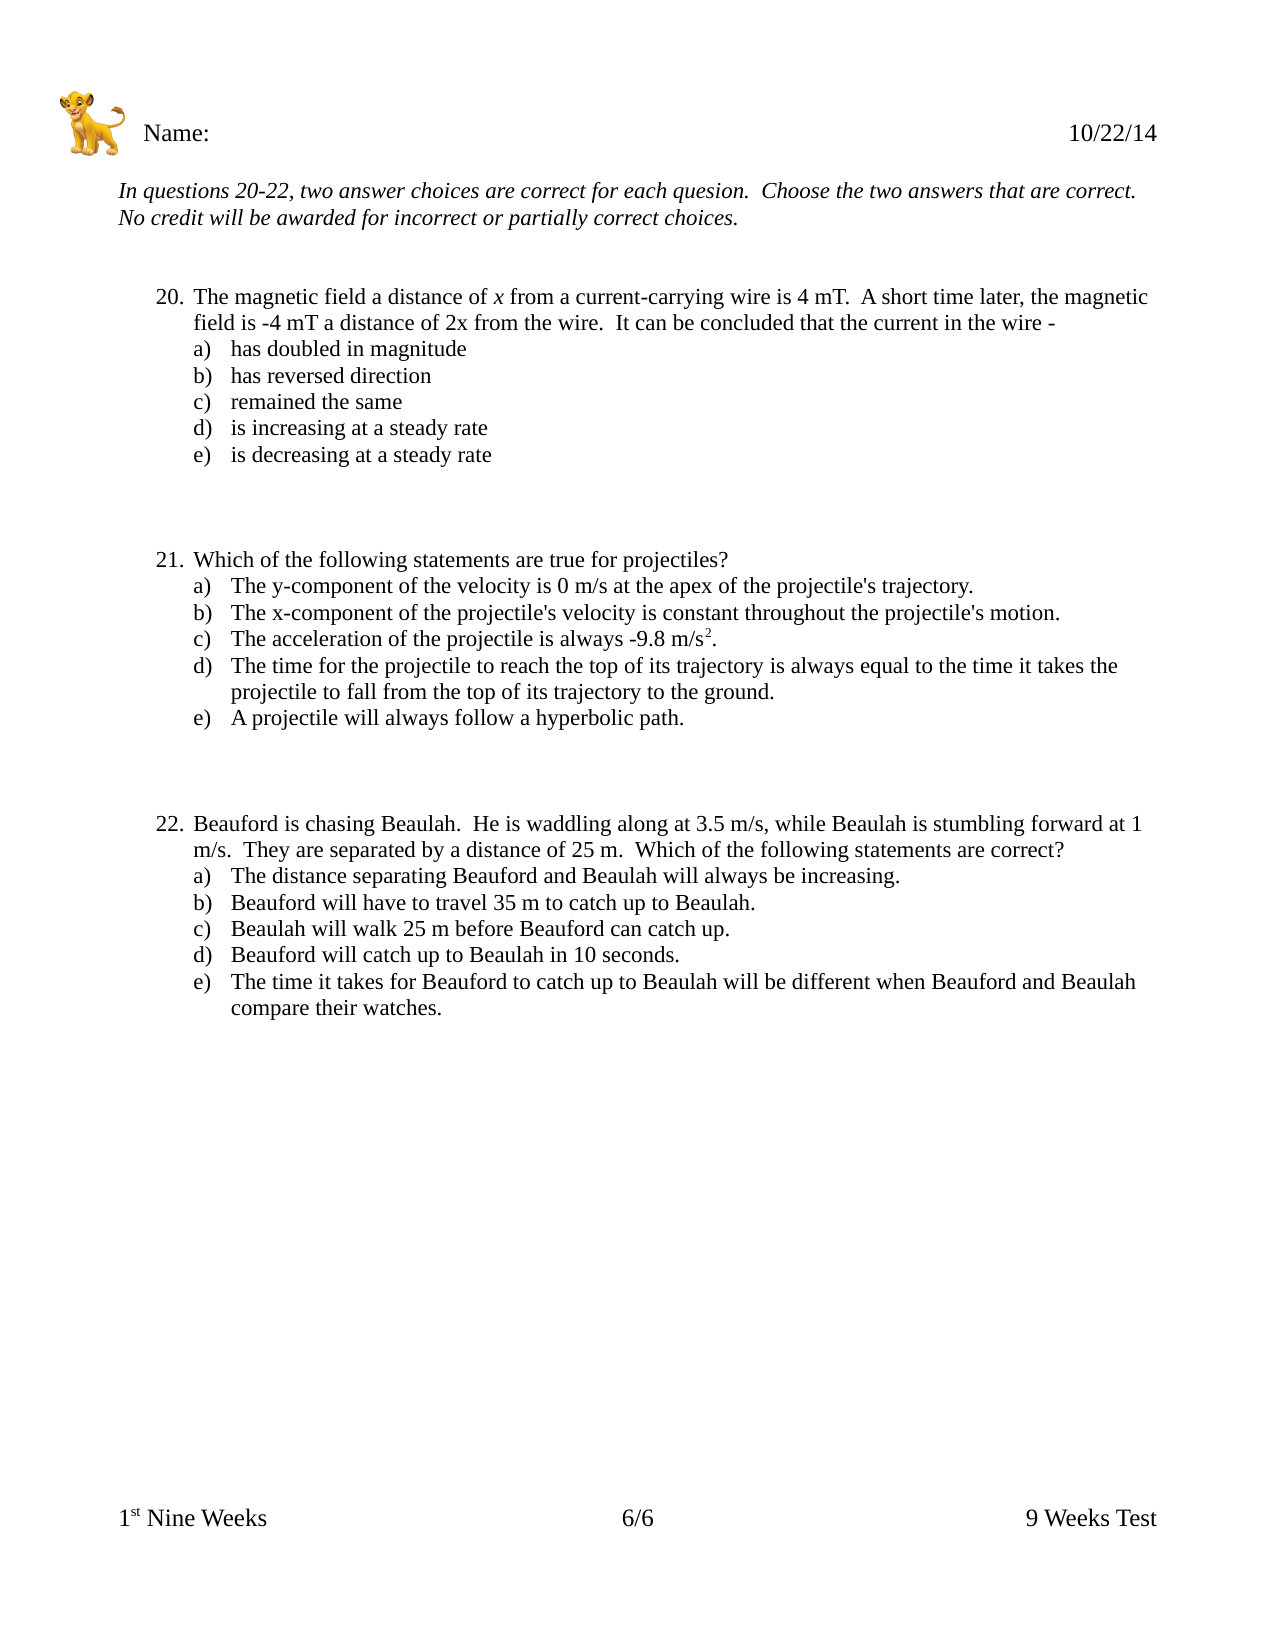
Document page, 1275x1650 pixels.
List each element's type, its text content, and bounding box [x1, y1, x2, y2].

list The time for the projectile to reach the top of its trajectory is always equal to the time it takes the projectile to fall from the top of its trajectory to the ground. [193, 652, 1157, 704]
list Beauford will catch up to Beaulah in 10 seconds. [193, 942, 1157, 968]
list Which of the following statements are true for projectiles? [156, 546, 1157, 573]
list The distance separating Beauford and Beaulah will always be increasing. [193, 862, 1157, 889]
list The time it takes for Beauford to catch up to Beaulah will be different when Beauford and Beaulah compare their watches. [193, 968, 1157, 1021]
list is decreasing at a steady rate [193, 441, 1157, 467]
picture [48, 81, 136, 156]
list has doubled in magnitude [193, 335, 1157, 362]
list The acceleration of the projectile is always -9.8 m/s2. [193, 625, 1157, 652]
list The y-component of the velocity is 0 m/s at the apex of the projectile's trajectory. [193, 573, 1157, 599]
list has reversed direction [193, 362, 1157, 388]
list is increasing at a steady rate [193, 414, 1157, 441]
list Beauford is chasing Beaulah. He is waddling along at 3.5 m/s, while Beaulah is stumbling forward at 1 m/s. They are separated by a distance of 25 m. Which of the following statements are correct? [156, 810, 1157, 862]
list remained the same [193, 388, 1157, 414]
list Beauford will have to travel 35 m to catch up to Beaulah. [193, 889, 1157, 915]
text In questions 20-22, two answer choices are correct for each quesion. Choose the two answers that are correct. No credit will be awarded for incorrect or partially correct choices. [118, 177, 1157, 230]
list The magnetic field a distance of x from a current-carrying wire is 4 mT. A short time later, the magnetic field is -4 mT a distance of 2x from the wire. It can be concluded that the current in the wire - [156, 283, 1157, 335]
list A projectile will always follow a hyperbolic path. [193, 704, 1157, 731]
list Beaulah will walk 25 m before Beauford can catch up. [193, 915, 1157, 942]
list The x-component of the projectile's velocity is constant throughout the projectile's motion. [193, 599, 1157, 625]
